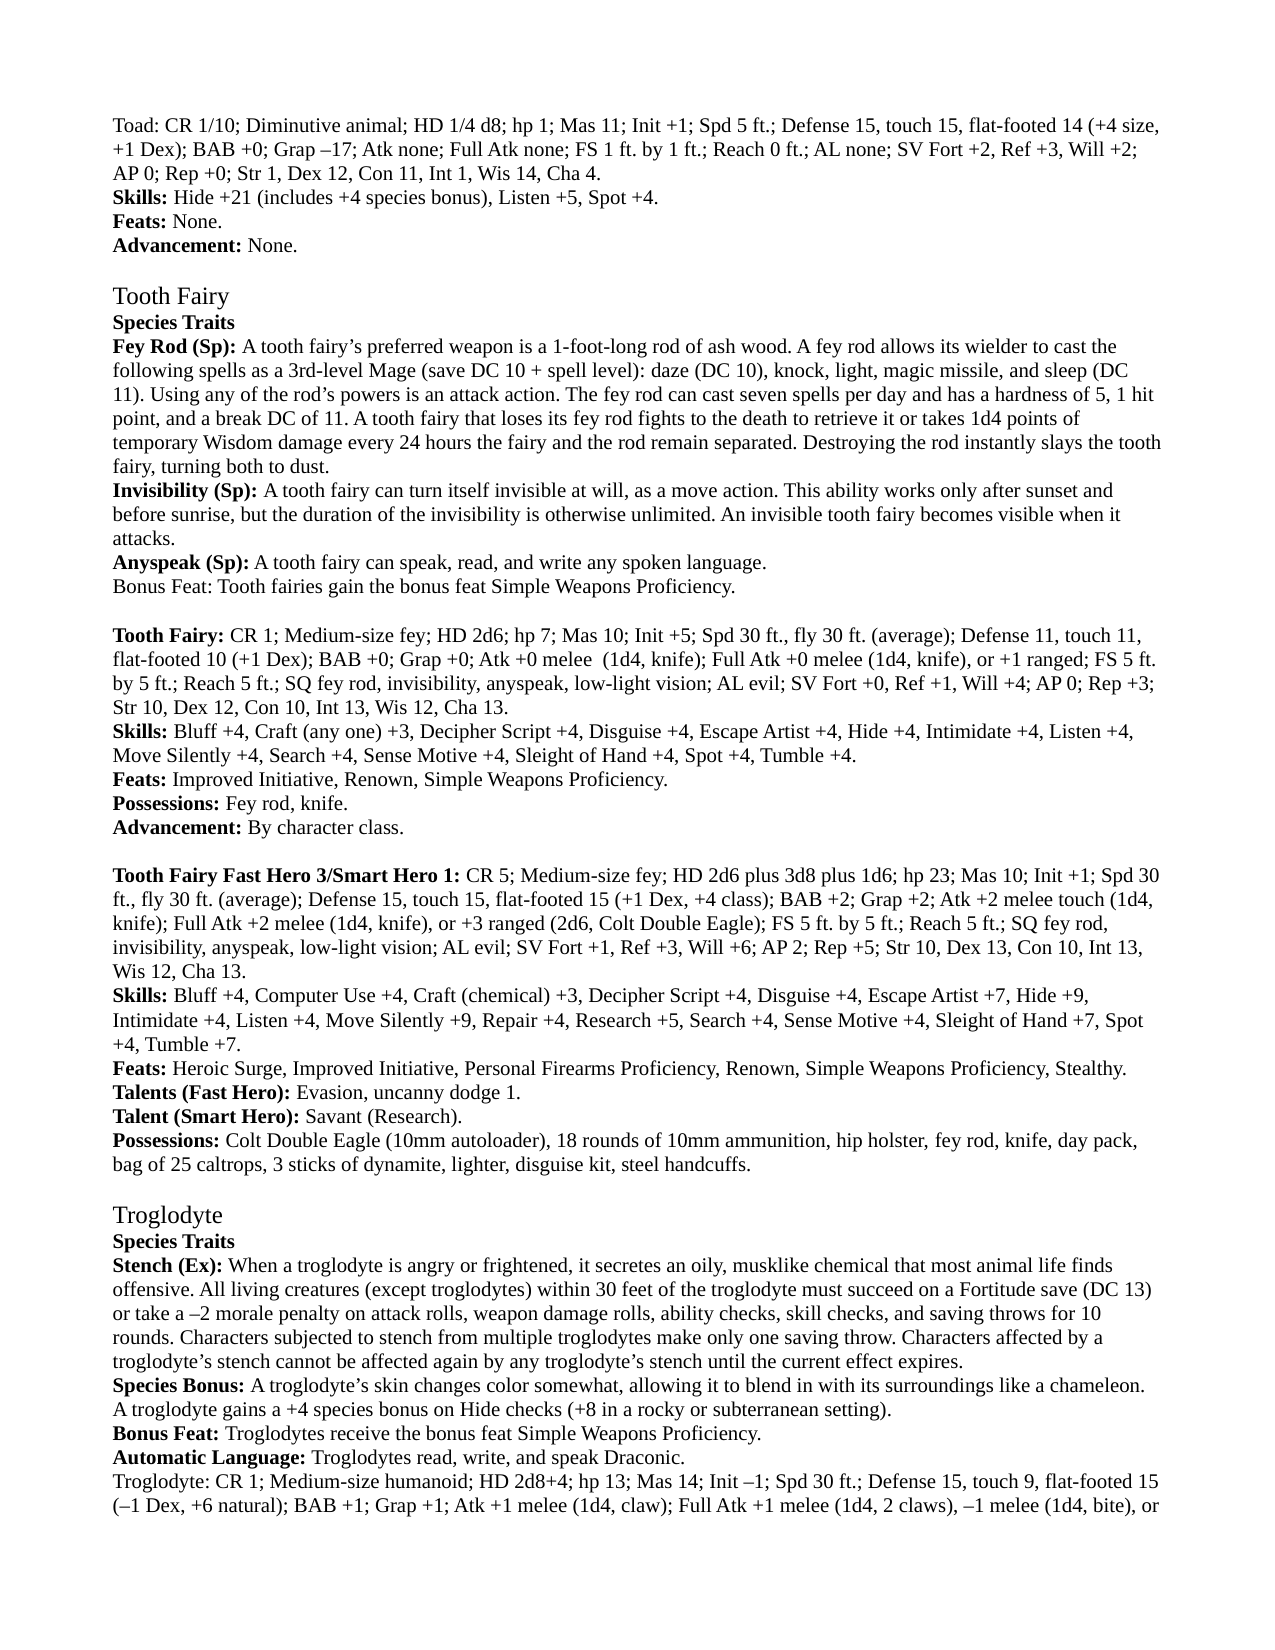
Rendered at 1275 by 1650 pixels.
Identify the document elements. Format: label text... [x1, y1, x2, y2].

text Advancement: None. [112, 233, 1162, 257]
text Feats: None. [112, 209, 1162, 233]
text Troglodyte: CR 1; Medium-size humanoid; HD 2d8+4; hp 13; Mas 14; Init –1; Spd 30 ft.; Defense 15, touch 9, flat-footed 15 (–1 Dex, +6 natural); BAB +1; Grap +1; Atk +1 melee (1d4, claw); Full Atk +1 melee (1d4, 2 claws), –1 melee (1d4, bite), or [112, 1469, 1162, 1517]
subtitle Tooth Fairy [112, 281, 1162, 310]
text Anyspeak (Sp): A tooth fairy can speak, read, and write any spoken language. [112, 550, 1162, 574]
text Talents (Fast Hero): Evasion, uncanny dodge 1. [112, 1080, 1162, 1104]
text Automatic Language: Troglodytes read, write, and speak Draconic. [112, 1445, 1162, 1469]
subtitle Troglodyte [112, 1200, 1162, 1229]
text Toad: CR 1/10; Diminutive animal; HD 1/4 d8; hp 1; Mas 11; Init +1; Spd 5 ft.; Defense 15, touch 15, flat-footed 14 (+4 size, +1 Dex); BAB +0; Grap –17; Atk none; Full Atk none; FS 1 ft. by 1 ft.; Reach 0 ft.; AL none; SV Fort +2, Ref +3, Will +2; AP 0; Rep +0; Str 1, Dex 12, Con 11, Int 1, Wis 14, Cha 4. [112, 112, 1162, 185]
text Fey Rod (Sp): A tooth fairy’s preferred weapon is a 1-foot-long rod of ash wood. A fey rod allows its wielder to cast the following spells as a 3rd-level Mage (save DC 10 + spell level): daze (DC 10), knock, light, magic missile, and sleep (DC 11). Using any of the rod’s powers is an attack action. The fey rod can cast seven spells per day and has a hardness of 5, 1 hit point, and a break DC of 11. A tooth fairy that loses its fey rod fights to the death to retrieve it or takes 1d4 points of temporary Wisdom damage every 24 hours the fairy and the rod remain separated. Destroying the rod instantly slays the tooth fairy, turning both to dust. [112, 334, 1162, 478]
text Skills: Hide +21 (includes +4 species bonus), Listen +5, Spot +4. [112, 185, 1162, 209]
text Skills: Bluff +4, Craft (any one) +3, Decipher Script +4, Disguise +4, Escape Artist +4, Hide +4, Intimidate +4, Listen +4, Move Silently +4, Search +4, Sense Motive +4, Sleight of Hand +4, Spot +4, Tumble +4. [112, 719, 1162, 767]
text Skills: Bluff +4, Computer Use +4, Craft (chemical) +3, Decipher Script +4, Disguise +4, Escape Artist +7, Hide +9, Intimidate +4, Listen +4, Move Silently +9, Repair +4, Research +5, Search +4, Sense Motive +4, Sleight of Hand +7, Spot +4, Tumble +7. [112, 983, 1162, 1056]
text Species Traits [112, 1229, 1162, 1253]
text Possessions: Fey rod, knife. [112, 791, 1162, 815]
text Bonus Feat: Tooth fairies gain the bonus feat Simple Weapons Proficiency. [112, 574, 1162, 598]
text Feats: Improved Initiative, Renown, Simple Weapons Proficiency. [112, 767, 1162, 791]
text Species Traits [112, 310, 1162, 334]
text Stench (Ex): When a troglodyte is angry or frightened, it secretes an oily, musklike chemical that most animal life finds offensive. All living creatures (except troglodytes) within 30 feet of the troglodyte must succeed on a Fortitude save (DC 13) or take a –2 morale penalty on attack rolls, weapon damage rolls, ability checks, skill checks, and saving throws for 10 rounds. Characters subjected to stench from multiple troglodytes make only one saving throw. Characters affected by a troglodyte’s stench cannot be affected again by any troglodyte’s stench until the current effect expires. [112, 1253, 1162, 1373]
text Invisibility (Sp): A tooth fairy can turn itself invisible at will, as a move action. This ability works only after sunset and before sunrise, but the duration of the invisibility is otherwise unlimited. An invisible tooth fairy becomes visible when it attacks. [112, 478, 1162, 550]
text Species Bonus: A troglodyte’s skin changes color somewhat, allowing it to blend in with its surroundings like a chameleon. A troglodyte gains a +4 species bonus on Hide checks (+8 in a rocky or subterranean setting). [112, 1373, 1162, 1421]
text Advancement: By character class. [112, 815, 1162, 839]
text Tooth Fairy: CR 1; Medium-size fey; HD 2d6; hp 7; Mas 10; Init +5; Spd 30 ft., fly 30 ft. (average); Defense 11, touch 11, flat-footed 10 (+1 Dex); BAB +0; Grap +0; Atk +0 melee (1d4, knife); Full Atk +0 melee (1d4, knife), or +1 ranged; FS 5 ft. by 5 ft.; Reach 5 ft.; SQ fey rod, invisibility, anyspeak, low-light vision; AL evil; SV Fort +0, Ref +1, Will +4; AP 0; Rep +3; Str 10, Dex 12, Con 10, Int 13, Wis 12, Cha 13. [112, 622, 1162, 719]
text Feats: Heroic Surge, Improved Initiative, Personal Firearms Proficiency, Renown, Simple Weapons Proficiency, Stealthy. [112, 1056, 1162, 1080]
text Possessions: Colt Double Eagle (10mm autoloader), 18 rounds of 10mm ammunition, hip holster, fey rod, knife, day pack, bag of 25 caltrops, 3 sticks of dynamite, lighter, disguise kit, steel handcuffs. [112, 1128, 1162, 1176]
text Bonus Feat: Troglodytes receive the bonus feat Simple Weapons Proficiency. [112, 1421, 1162, 1445]
text Tooth Fairy Fast Hero 3/Smart Hero 1: CR 5; Medium-size fey; HD 2d6 plus 3d8 plus 1d6; hp 23; Mas 10; Init +1; Spd 30 ft., fly 30 ft. (average); Defense 15, touch 15, flat-footed 15 (+1 Dex, +4 class); BAB +2; Grap +2; Atk +2 melee touch (1d4, knife); Full Atk +2 melee (1d4, knife), or +3 ranged (2d6, Colt Double Eagle); FS 5 ft. by 5 ft.; Reach 5 ft.; SQ fey rod, invisibility, anyspeak, low-light vision; AL evil; SV Fort +1, Ref +3, Will +6; AP 2; Rep +5; Str 10, Dex 13, Con 10, Int 13, Wis 12, Cha 13. [112, 863, 1162, 983]
text Talent (Smart Hero): Savant (Research). [112, 1104, 1162, 1128]
